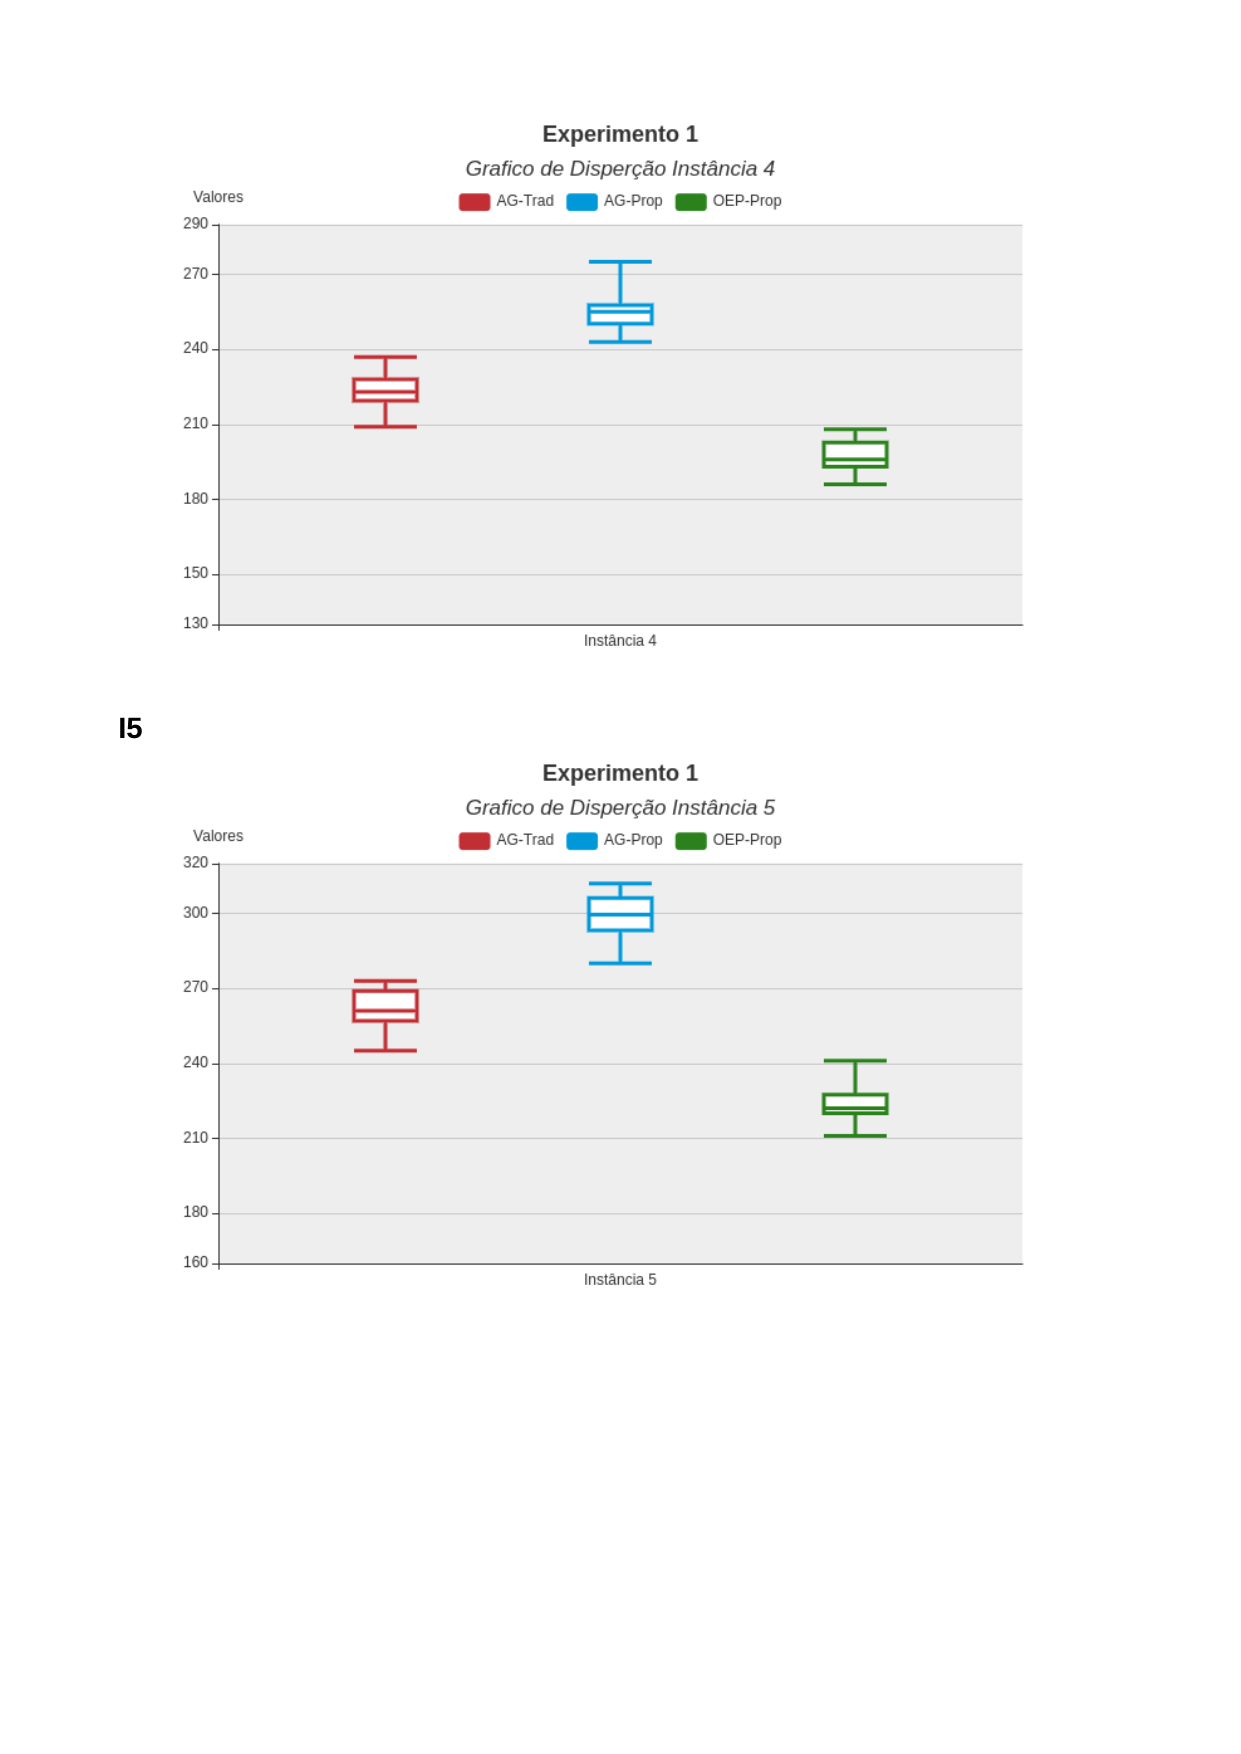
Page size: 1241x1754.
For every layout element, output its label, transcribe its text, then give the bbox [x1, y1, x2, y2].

subtitle I5 [118, 711, 1122, 745]
picture [118, 118, 1123, 651]
picture [118, 757, 1123, 1290]
